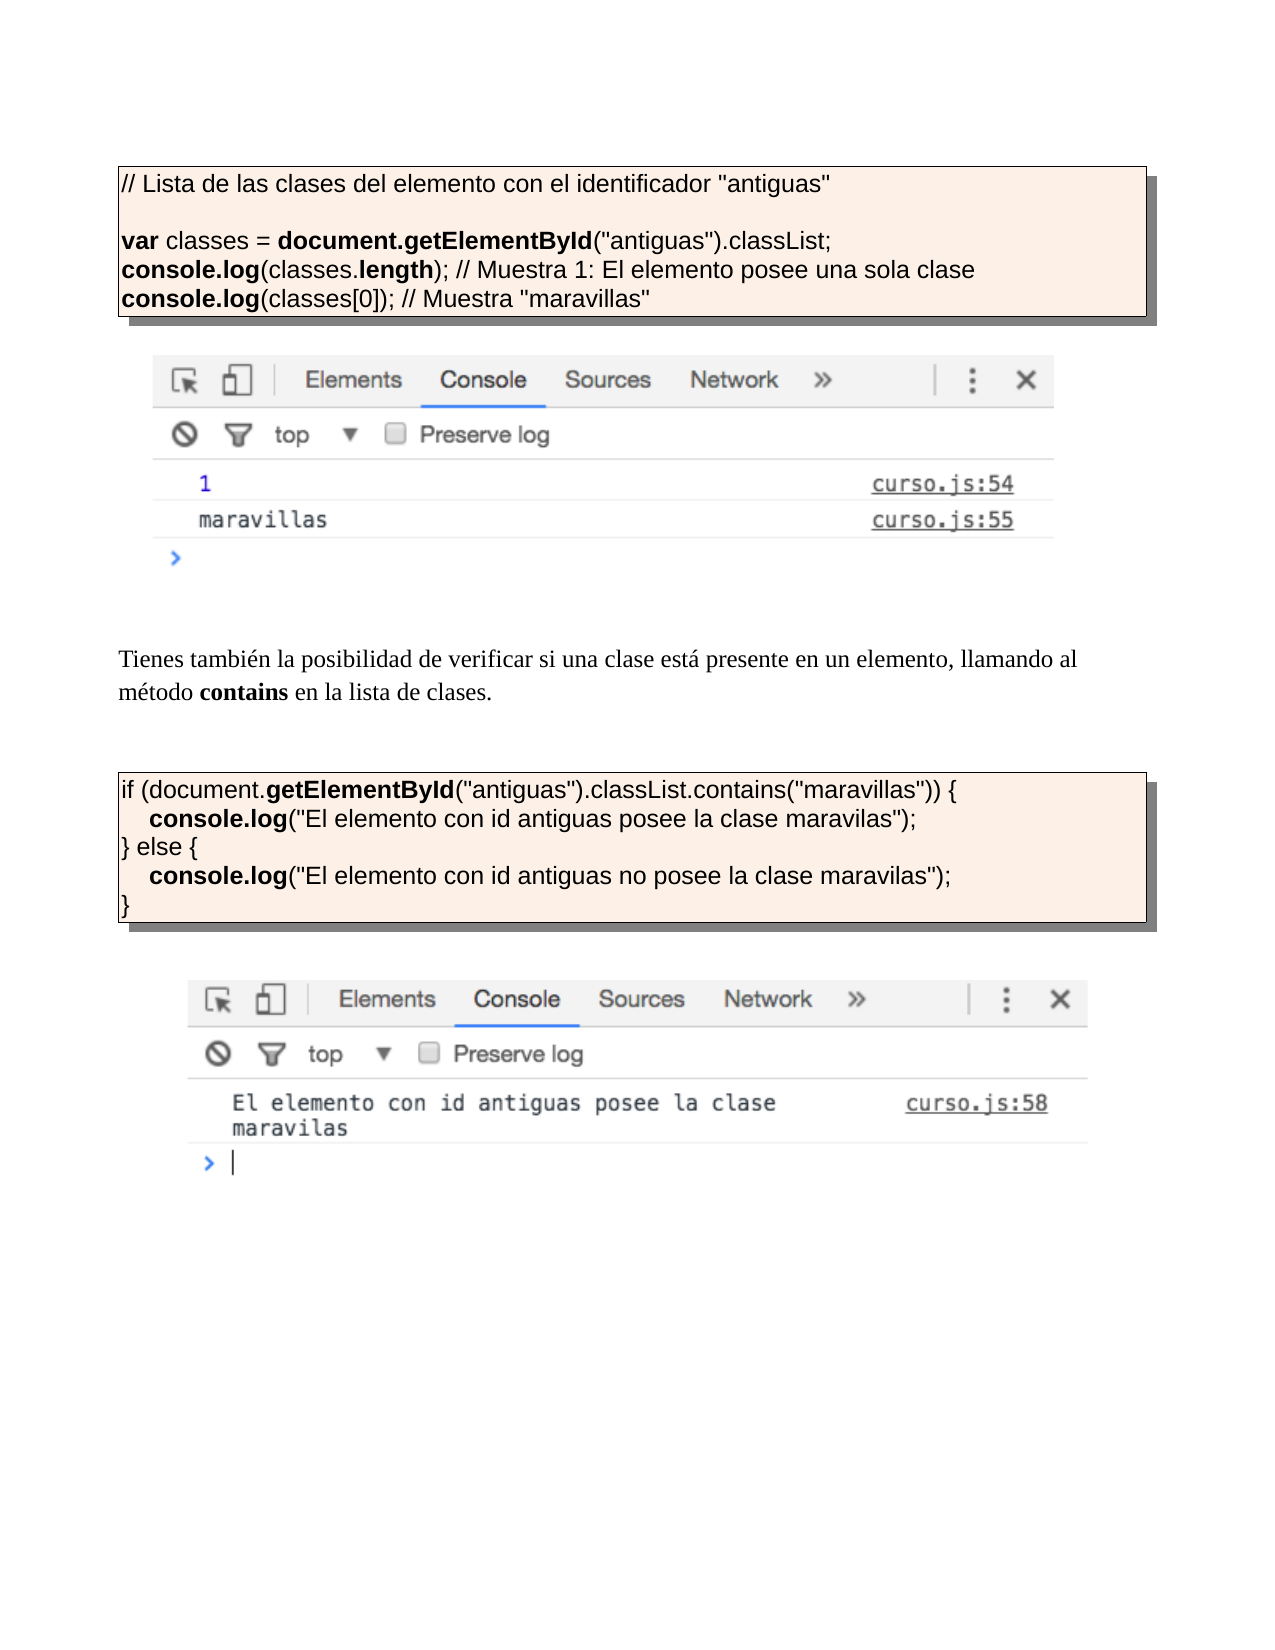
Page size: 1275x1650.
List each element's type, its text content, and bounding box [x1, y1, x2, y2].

picture [152, 355, 1054, 592]
text console.log(classes[0]); // Muestra "maravillas" [119, 281, 1146, 316]
text } [119, 887, 1146, 922]
text console.log("El elemento con id antiguas posee la clase maravilas"); [119, 801, 1146, 829]
text if (document.getElementById("antiguas").classList.contains("maravillas")) { [119, 773, 1146, 801]
text Tienes también la posibilidad de verificar si una clase está presente en un elemento, llamando al método contains en la lista de clases. [118, 644, 1157, 705]
text console.log("El elemento con id antiguas no posee la clase maravilas"); [119, 858, 1146, 887]
text // Lista de las clases del elemento con el identificador "antiguas" [119, 167, 1146, 194]
picture [187, 980, 1088, 1180]
text } else { [119, 829, 1146, 858]
text var classes = document.getElementById("antiguas").classList; [119, 223, 1146, 252]
text console.log(classes.length); // Muestra 1: El elemento posee una sola clase [119, 252, 1146, 281]
